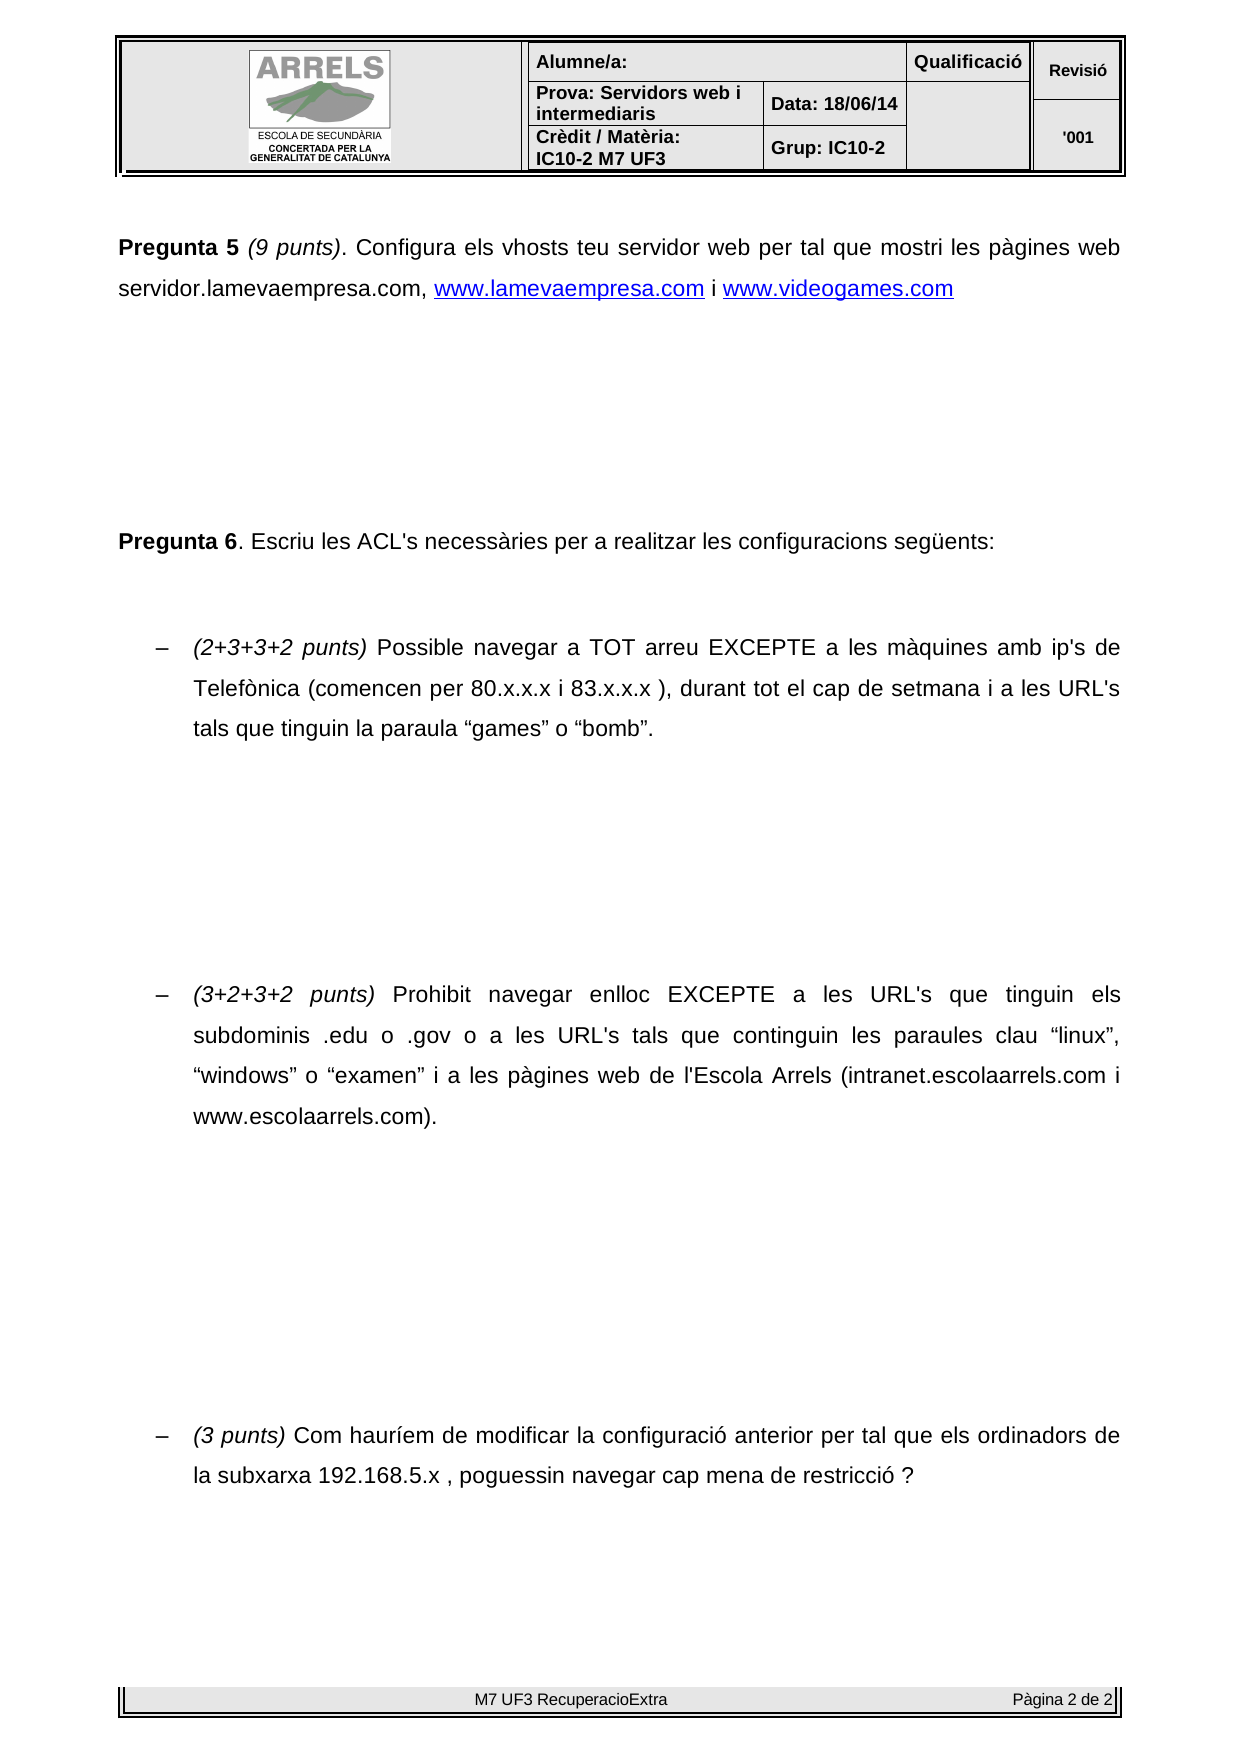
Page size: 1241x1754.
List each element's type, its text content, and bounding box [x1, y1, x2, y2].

list (3+2+3+2 punts) Prohibit navegar enlloc EXCEPTE a les URL's que tinguin els subdominis .edu o .gov o a les URL's tals que continguin les paraules clau “linux”, “windows” o “examen” i a les pàgines web de l'Escola Arrels (intranet.escolaarrels.com i www.escolaarrels.com). [156, 980, 1122, 1129]
picture [248, 50, 391, 163]
text Pregunta 5 (9 punts). Configura els vhosts teu servidor web per tal que mostri les pàgines web servidor.lamevaempresa.com, www.lamevaempresa.com i www.videogames.com [118, 233, 1122, 301]
list (2+3+3+2 punts) Possible navegar a TOT arreu EXCEPTE a les màquines amb ip's de Telefònica (comencen per 80.x.x.x i 83.x.x.x ), durant tot el cap de setmana i a les URL's tals que tinguin la paraula “games” o “bomb”. [156, 633, 1122, 742]
text Pregunta 6. Escriu les ACL's necessàries per a realitzar les configuracions següents: [118, 527, 1122, 554]
list (3 punts) Com hauríem de modificar la configuració anterior per tal que els ordinadors de la subxarxa 192.168.5.x , poguessin navegar cap mena de restricció ? [156, 1421, 1122, 1489]
